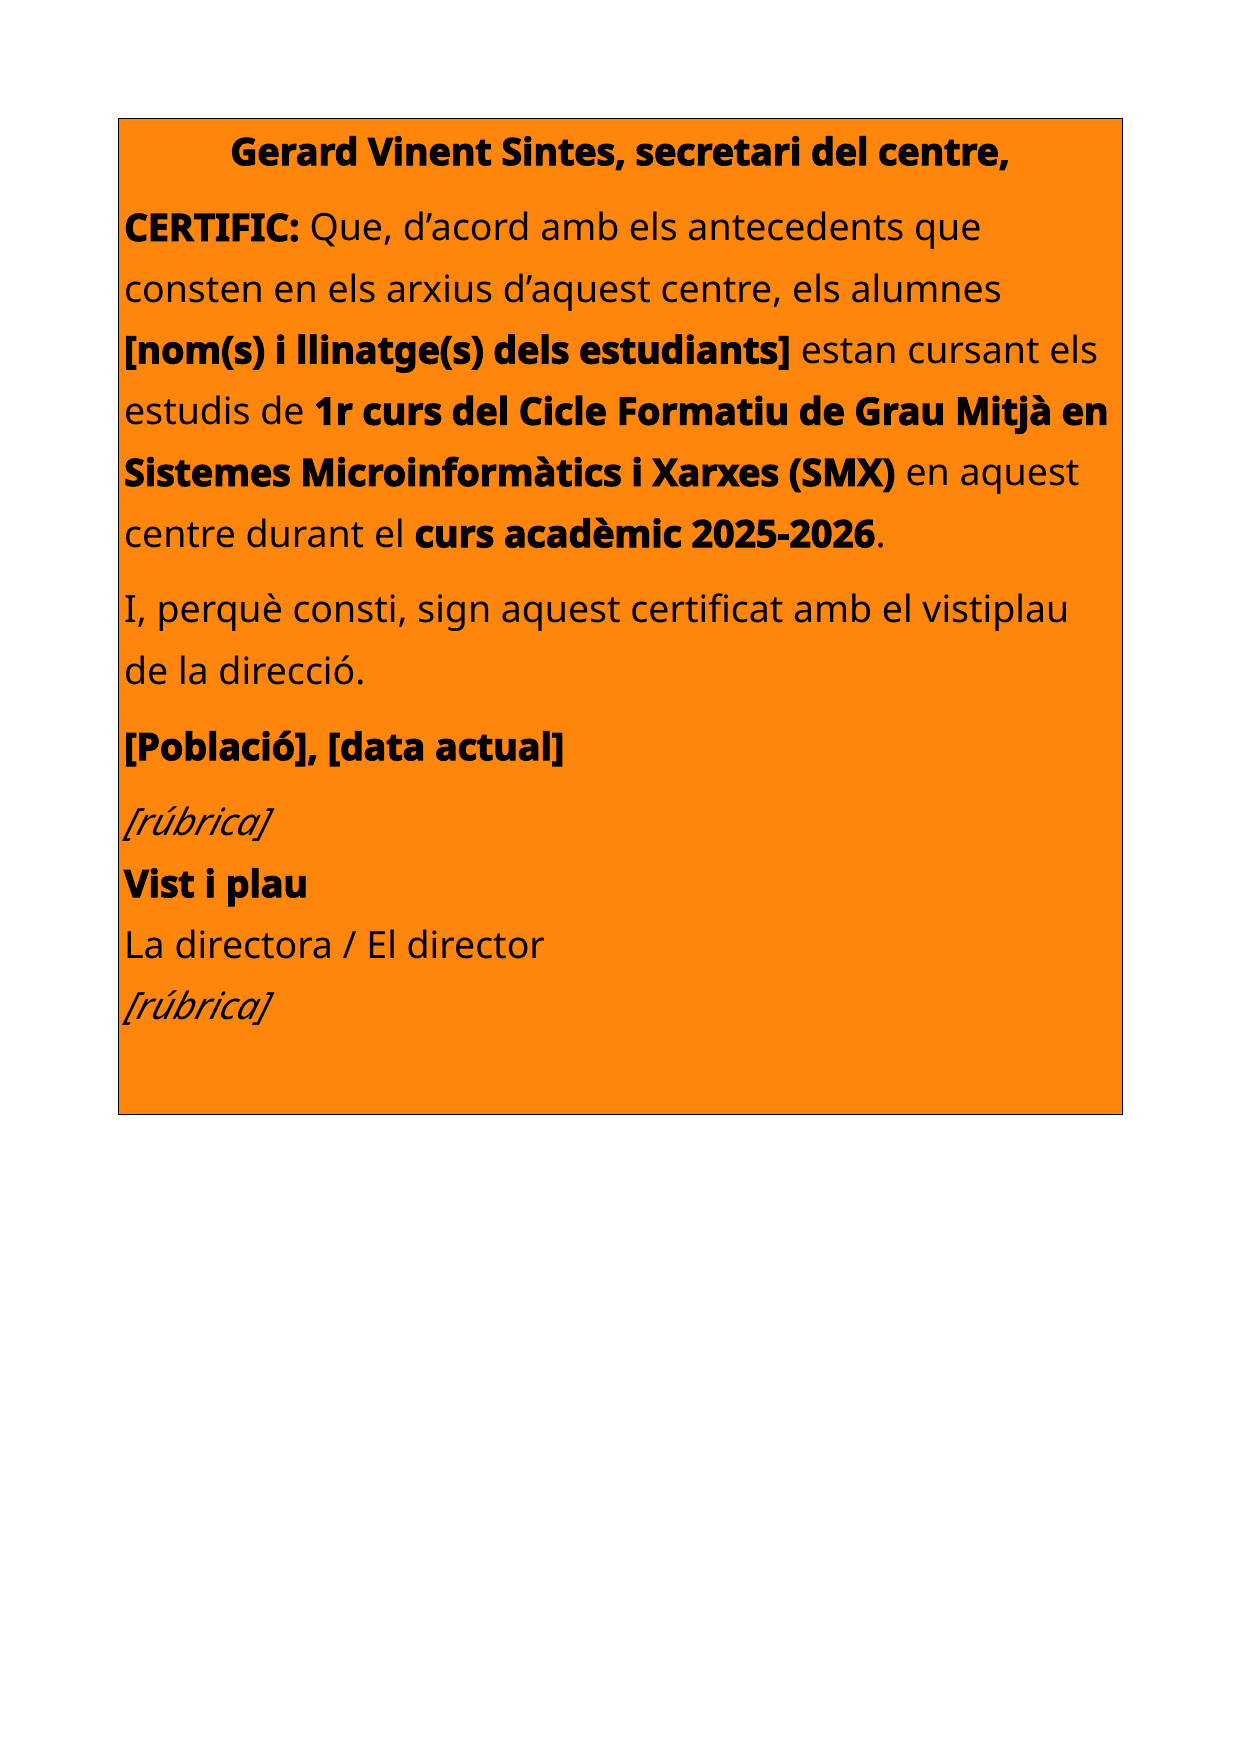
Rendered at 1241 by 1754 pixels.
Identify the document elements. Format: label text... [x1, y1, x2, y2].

table_header Gerard Vinent Sintes, secretari del centre, CERTIFIC: Que, d’acord amb els antecedents que consten en els arxius d’aquest centre, els alumnes [nom(s) i llinatge(s) dels estudiants] estan cursant els estudis de 1r curs del Cicle Formatiu de Grau Mitjà en Sistemes Microinformàtics i Xarxes (SMX) en aquest centre durant el curs acadèmic 2025-2026. I, perquè consti, sign aquest certificat amb el vistiplau de la direcció. [Població], [data actual] [rúbrica] Vist i plau La directora / El director [rúbrica] [119, 119, 1122, 1114]
